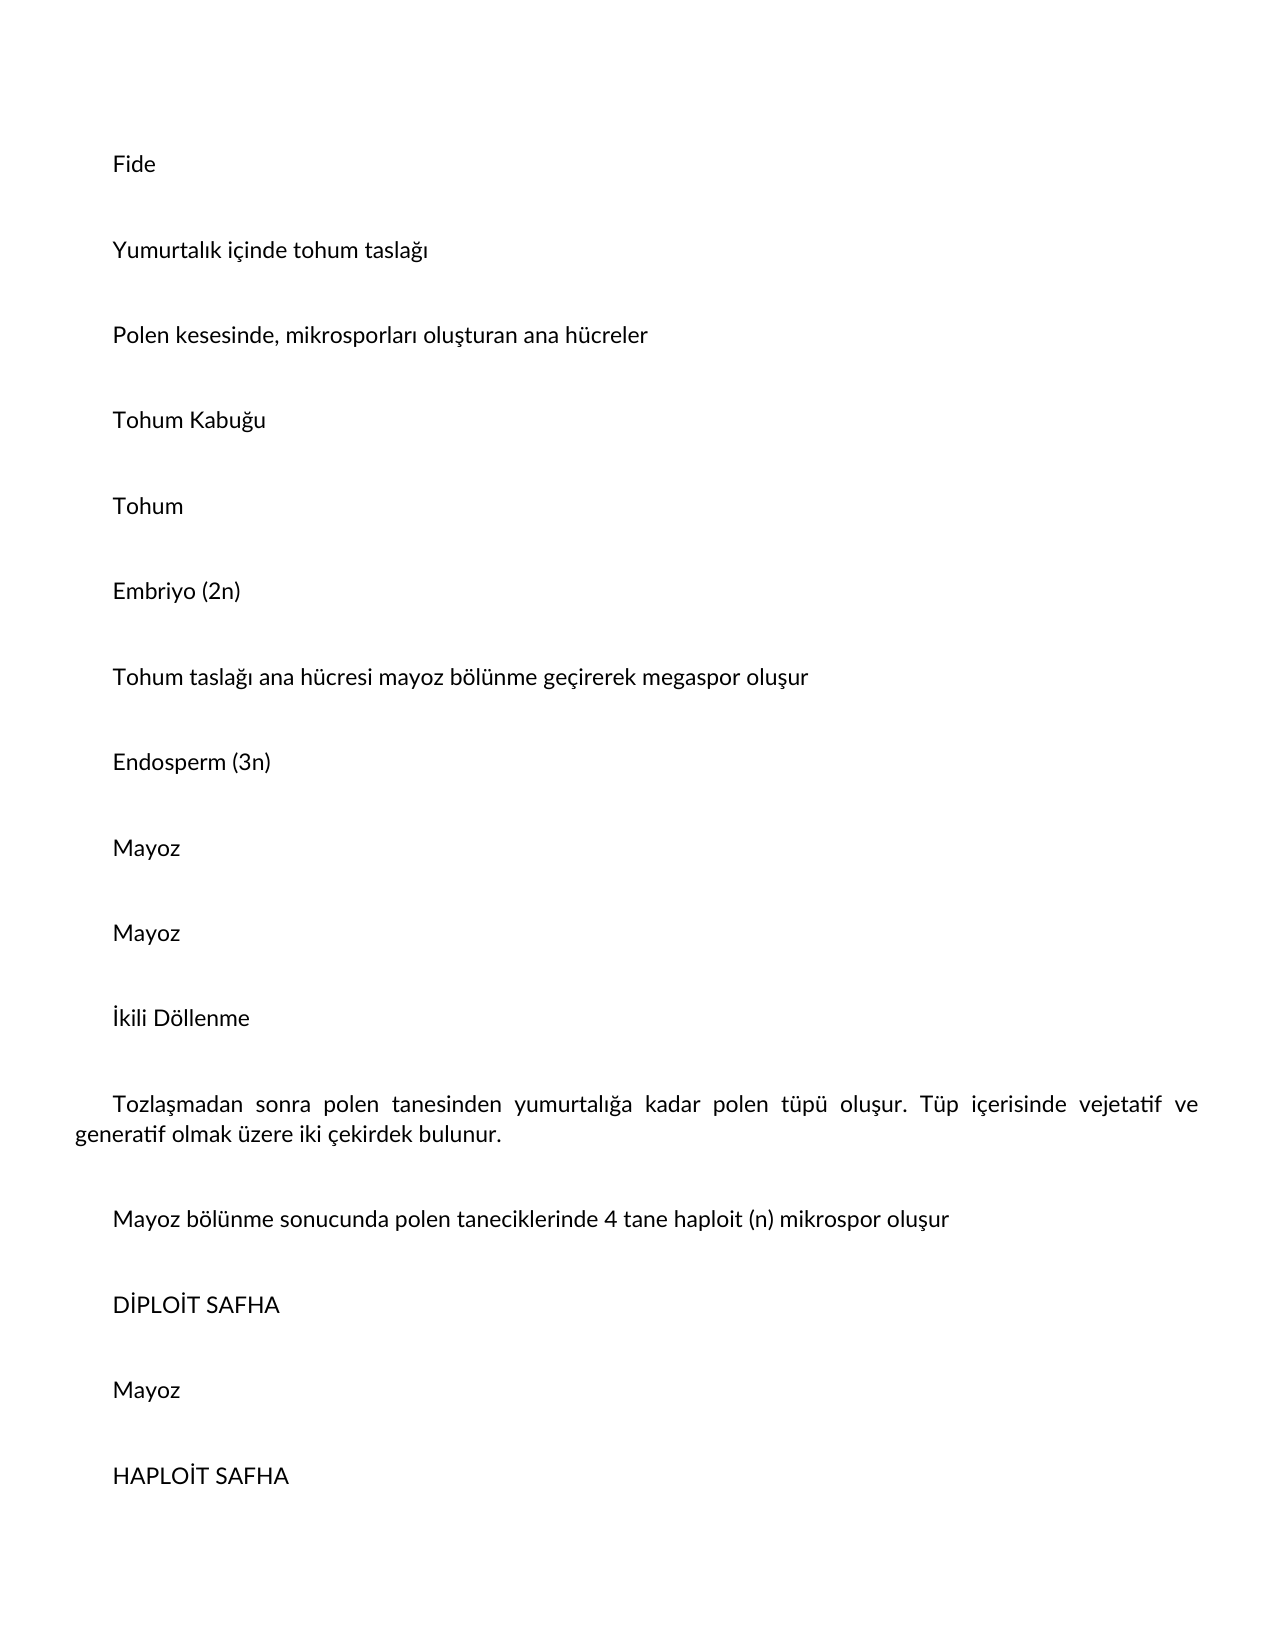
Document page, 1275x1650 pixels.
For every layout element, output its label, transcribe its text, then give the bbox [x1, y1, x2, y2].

text Mayoz [75, 1376, 1200, 1403]
text Mayoz [75, 833, 1200, 861]
text Embriyo (2n) [75, 577, 1200, 604]
text İkili Döllenme [75, 1004, 1200, 1032]
text Mayoz [75, 919, 1200, 946]
text Fide [75, 150, 1200, 177]
text Endosperm (3n) [75, 748, 1200, 775]
text DİPLOİT SAFHA [75, 1291, 1200, 1318]
text HAPLOİT SAFHA [75, 1461, 1200, 1489]
text Tozlaşmadan sonra polen tanesinden yumurtalığa kadar polen tüpü oluşur. Tüp içerisinde vejetatif ve generatif olmak üzere iki çekirdek bulunur. [75, 1089, 1200, 1147]
text Tohum [75, 492, 1200, 519]
text Tohum Kabuğu [75, 406, 1200, 434]
text Yumurtalık içinde tohum taslağı [75, 235, 1200, 263]
text Mayoz bölünme sonucunda polen taneciklerinde 4 tane haploit (n) mikrospor oluşur [75, 1205, 1200, 1233]
text Tohum taslağı ana hücresi mayoz bölünme geçirerek megaspor oluşur [75, 662, 1200, 690]
text Polen kesesinde, mikrosporları oluşturan ana hücreler [75, 321, 1200, 348]
